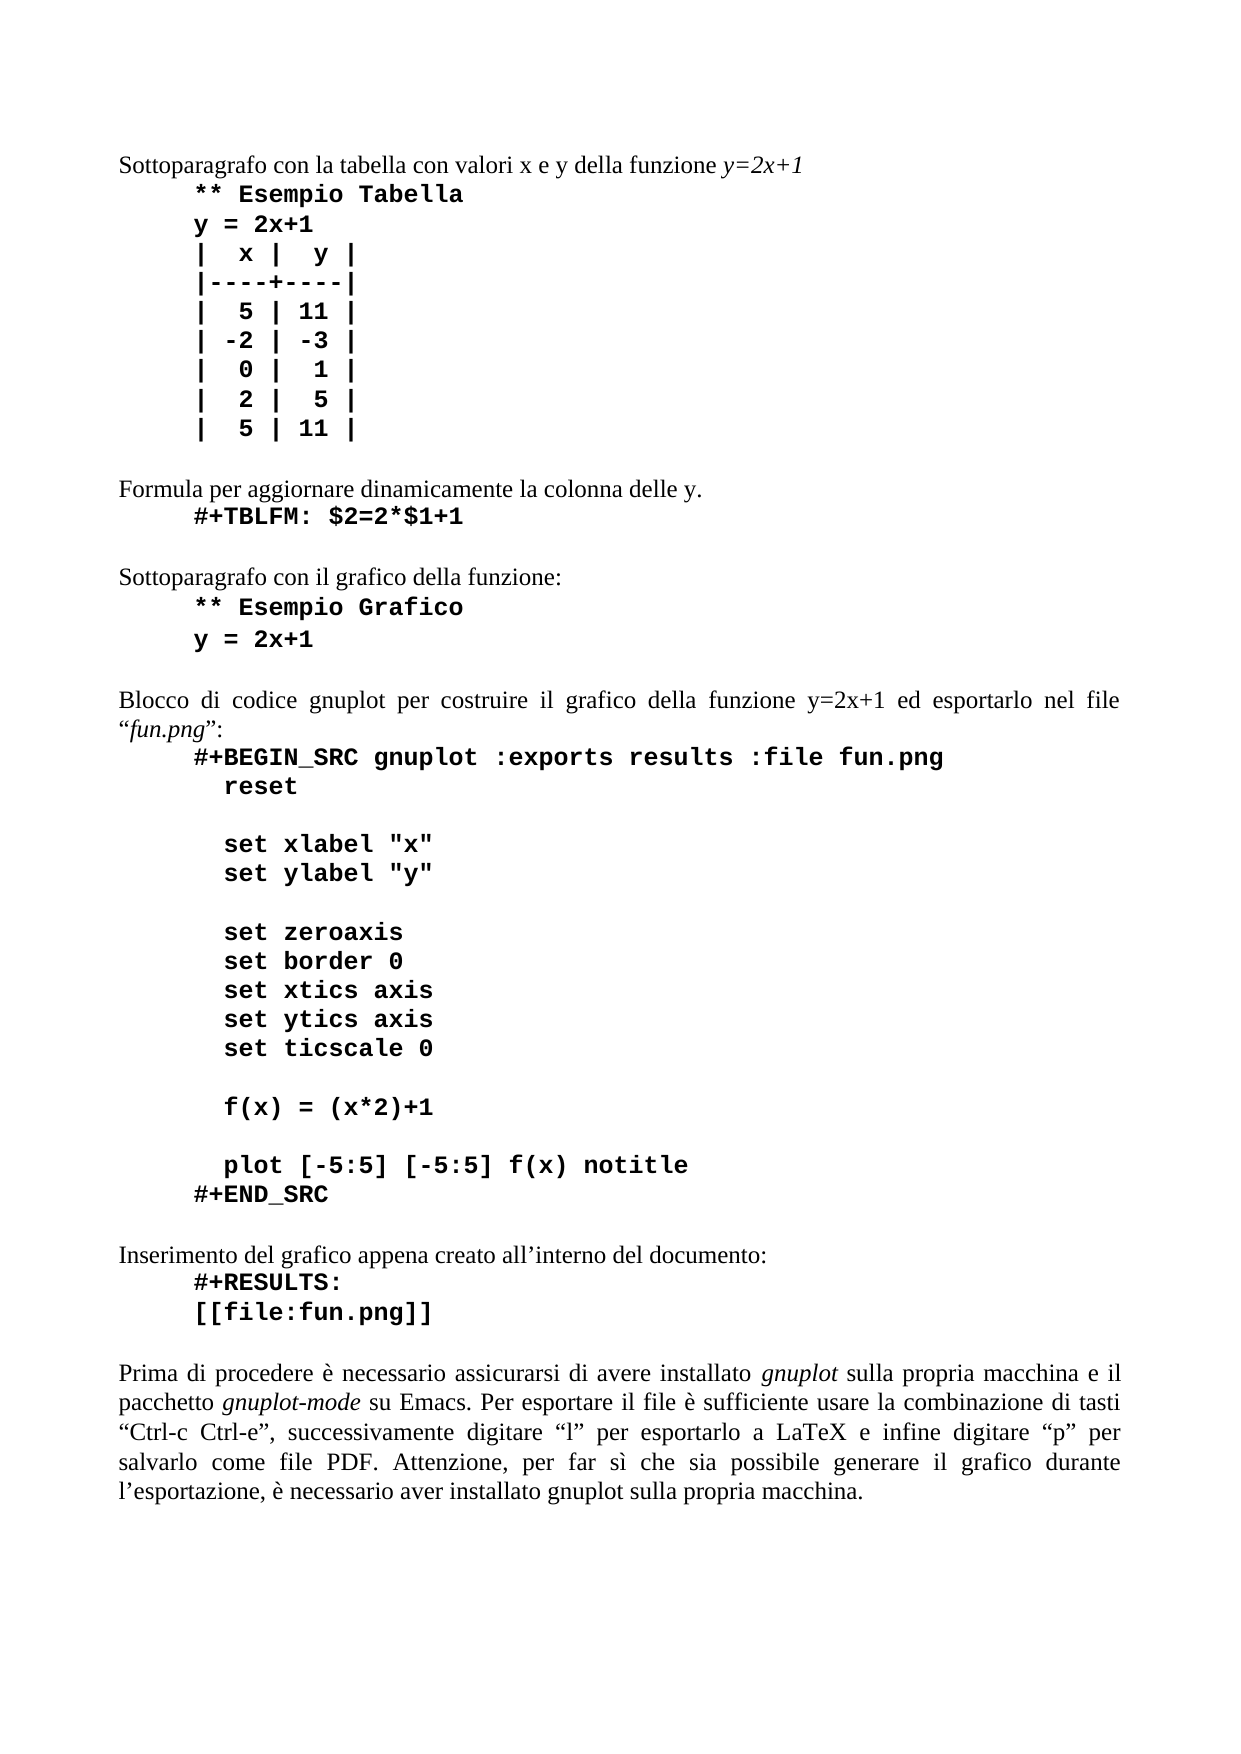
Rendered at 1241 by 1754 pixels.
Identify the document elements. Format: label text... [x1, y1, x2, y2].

text #+BEGIN_SRC gnuplot :exports results :file fun.png [118, 744, 1122, 772]
text ** Esempio Grafico [118, 592, 1122, 623]
text Sottoparagrafo con la tabella con valori x e y della funzione y=2x+1 [118, 150, 1122, 179]
text ** Esempio Tabella [118, 179, 1122, 210]
text | 5 | 11 | [118, 415, 1122, 444]
text | x | y | [118, 240, 1122, 269]
text #+END_SRC [118, 1182, 1122, 1210]
text set xtics axis [118, 977, 1122, 1006]
text | 5 | 11 | [118, 299, 1122, 327]
text Prima di procedere è necessario assicurarsi di avere installato gnuplot sulla propria macchina e il pacchetto gnuplot-mode su Emacs. Per esportare il file è sufficiente usare la combinazione di tasti “Ctrl-c Ctrl-e”, successivamente digitare “l” per esportarlo a LaTeX e infine digitare “p” per salvarlo come file PDF. Attenzione, per far sì che sia possibile generare il grafico durante l’esportazione, è necessario aver installato gnuplot sulla propria macchina. [118, 1358, 1122, 1505]
text reset [118, 773, 1122, 802]
text set xlabel "x" [118, 832, 1122, 860]
text set border 0 [118, 948, 1122, 977]
text plot [-5:5] [-5:5] f(x) notitle [118, 1152, 1122, 1181]
text |----+----| [118, 269, 1122, 298]
text set ytics axis [118, 1007, 1122, 1035]
text Inserimento del grafico appena creato all’interno del documento: [118, 1240, 1122, 1269]
text | -2 | -3 | [118, 328, 1122, 356]
text | 2 | 5 | [118, 386, 1122, 414]
text Sottoparagrafo con il grafico della funzione: [118, 562, 1122, 591]
text | 0 | 1 | [118, 357, 1122, 385]
text set zeroaxis [118, 919, 1122, 947]
text y = 2x+1 [118, 624, 1122, 654]
text y = 2x+1 [118, 211, 1122, 239]
text Formula per aggiornare dinamicamente la colonna delle y. [118, 474, 1122, 503]
text Blocco di codice gnuplot per costruire il grafico della funzione y=2x+1 ed esportarlo nel file “fun.png”: [118, 685, 1122, 743]
text [[file:fun.png]] [118, 1299, 1122, 1327]
text f(x) = (x*2)+1 [118, 1094, 1122, 1122]
text set ticscale 0 [118, 1036, 1122, 1064]
text #+RESULTS: [118, 1270, 1122, 1298]
text #+TBLFM: $2=2*$1+1 [118, 504, 1122, 532]
text set ylabel "y" [118, 861, 1122, 889]
